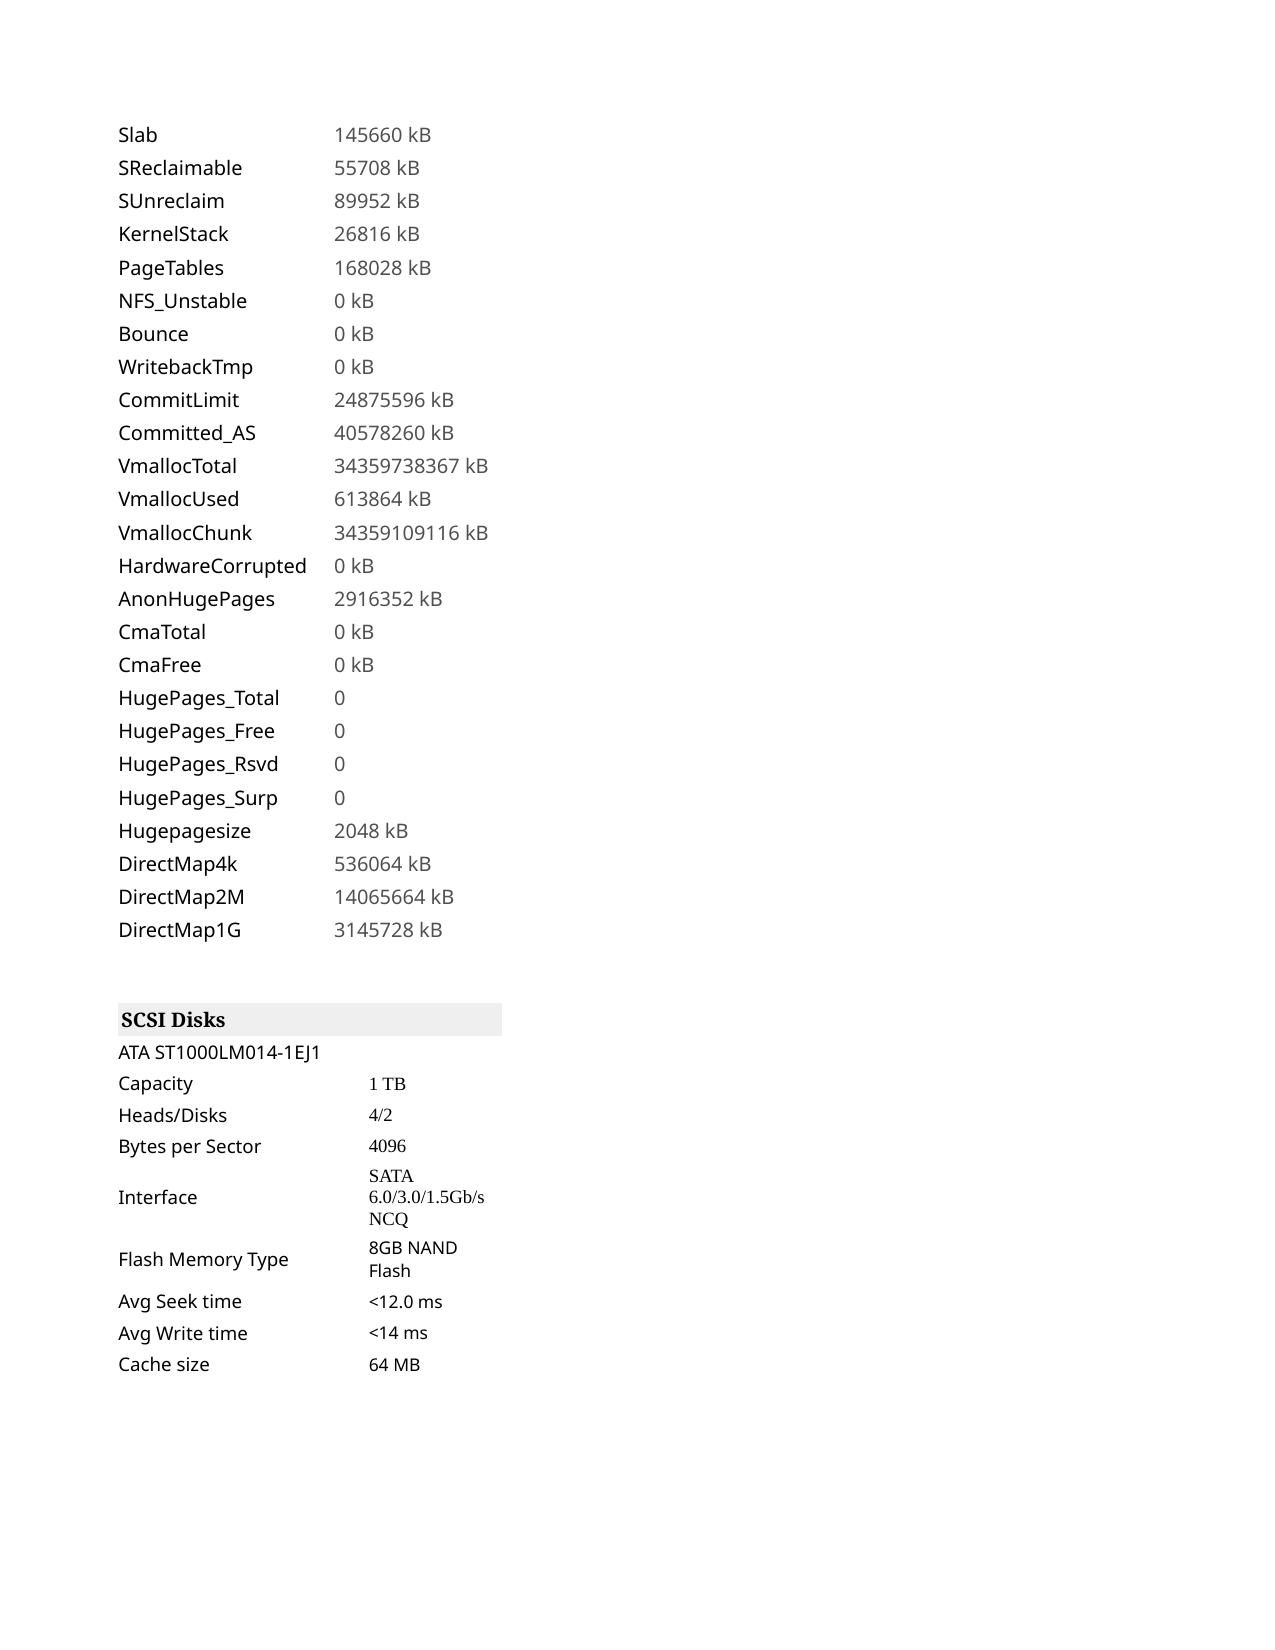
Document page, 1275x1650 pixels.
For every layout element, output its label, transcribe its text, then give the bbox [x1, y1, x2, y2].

table_cell SATA 6.0/3.0/1.5Gb/s NCQ [366, 1162, 502, 1232]
table_cell 0 kB [331, 549, 516, 582]
table_cell AnonHugePages [118, 582, 331, 615]
table_cell HugePages_Free [118, 714, 331, 747]
table_cell 536064 kB [331, 847, 516, 880]
table_cell Hugepagesize [118, 814, 331, 847]
table_cell 2048 kB [331, 814, 516, 847]
table_cell 26816 kB [331, 218, 516, 251]
table_cell Committed_AS [118, 416, 331, 449]
table_cell Avg Seek time [118, 1286, 366, 1317]
table_cell VmallocTotal [118, 449, 331, 482]
table_cell DirectMap1G [118, 913, 331, 946]
table_cell [366, 1411, 502, 1443]
table_cell HugePages_Surp [118, 781, 331, 814]
table_cell 55708 kB [331, 151, 516, 184]
table_cell 0 [331, 681, 516, 714]
table_cell HardwareCorrupted [118, 549, 331, 582]
table_cell 0 kB [331, 317, 516, 350]
table_cell HugePages_Rsvd [118, 748, 331, 781]
table_cell 0 [331, 781, 516, 814]
table_cell HugePages_Total [118, 681, 331, 714]
table_cell 0 kB [331, 648, 516, 681]
table_cell WritebackTmp [118, 350, 331, 383]
table_cell DirectMap2M [118, 880, 331, 913]
table_cell <12.0 ms [366, 1286, 502, 1317]
table_cell 14065664 kB [331, 880, 516, 913]
table_cell Bounce [118, 317, 331, 350]
table_cell 0 [331, 748, 516, 781]
table_cell 0 kB [331, 284, 516, 317]
table_cell CommitLimit [118, 383, 331, 416]
table_cell 613864 kB [331, 483, 516, 516]
table_cell 168028 kB [331, 251, 516, 284]
table_cell VmallocChunk [118, 516, 331, 549]
table_cell VmallocUsed [118, 483, 331, 516]
table_cell DirectMap4k [118, 847, 331, 880]
table_cell Bytes per Sector [118, 1131, 366, 1162]
table_cell <14 ms [366, 1317, 502, 1349]
table_cell SReclaimable [118, 151, 331, 184]
table_cell 145660 kB [331, 118, 516, 151]
table_cell 0 kB [331, 350, 516, 383]
table_header SCSI Disks [118, 1003, 502, 1036]
table_cell 8GB NAND Flash [366, 1233, 502, 1286]
table_cell Capacity [118, 1068, 366, 1099]
table_cell PageTables [118, 251, 331, 284]
table_cell 4/2 [366, 1099, 502, 1131]
table_cell 24875596 kB [331, 383, 516, 416]
table_cell 40578260 kB [331, 416, 516, 449]
table_cell 34359738367 kB [331, 449, 516, 482]
table_cell 2916352 kB [331, 582, 516, 615]
table_cell SUnreclaim [118, 184, 331, 217]
table_cell [366, 1036, 502, 1068]
table_cell KernelStack [118, 218, 331, 251]
table_cell Flash Memory Type [118, 1233, 366, 1286]
table_cell Avg Write time [118, 1317, 366, 1349]
table_cell Heads/Disks [118, 1099, 366, 1131]
table_cell 4096 [366, 1131, 502, 1162]
table_cell Slab [118, 118, 331, 151]
table_cell Cache size [118, 1349, 366, 1380]
table_cell 3145728 kB [331, 913, 516, 946]
table_cell Interface [118, 1162, 366, 1232]
table_cell 1 TB [366, 1068, 502, 1099]
table_cell [366, 1380, 502, 1411]
table_cell ATA ST1000LM014-1EJ1 [118, 1036, 366, 1068]
table_cell CmaFree [118, 648, 331, 681]
table_cell NFS_Unstable [118, 284, 331, 317]
table_cell 0 kB [331, 615, 516, 648]
table_cell 64 MB [366, 1349, 502, 1380]
table_cell CmaTotal [118, 615, 331, 648]
table_cell 0 [331, 714, 516, 747]
table_cell 89952 kB [331, 184, 516, 217]
table_cell 34359109116 kB [331, 516, 516, 549]
table_cell [118, 1411, 366, 1443]
table_cell [118, 1380, 366, 1411]
